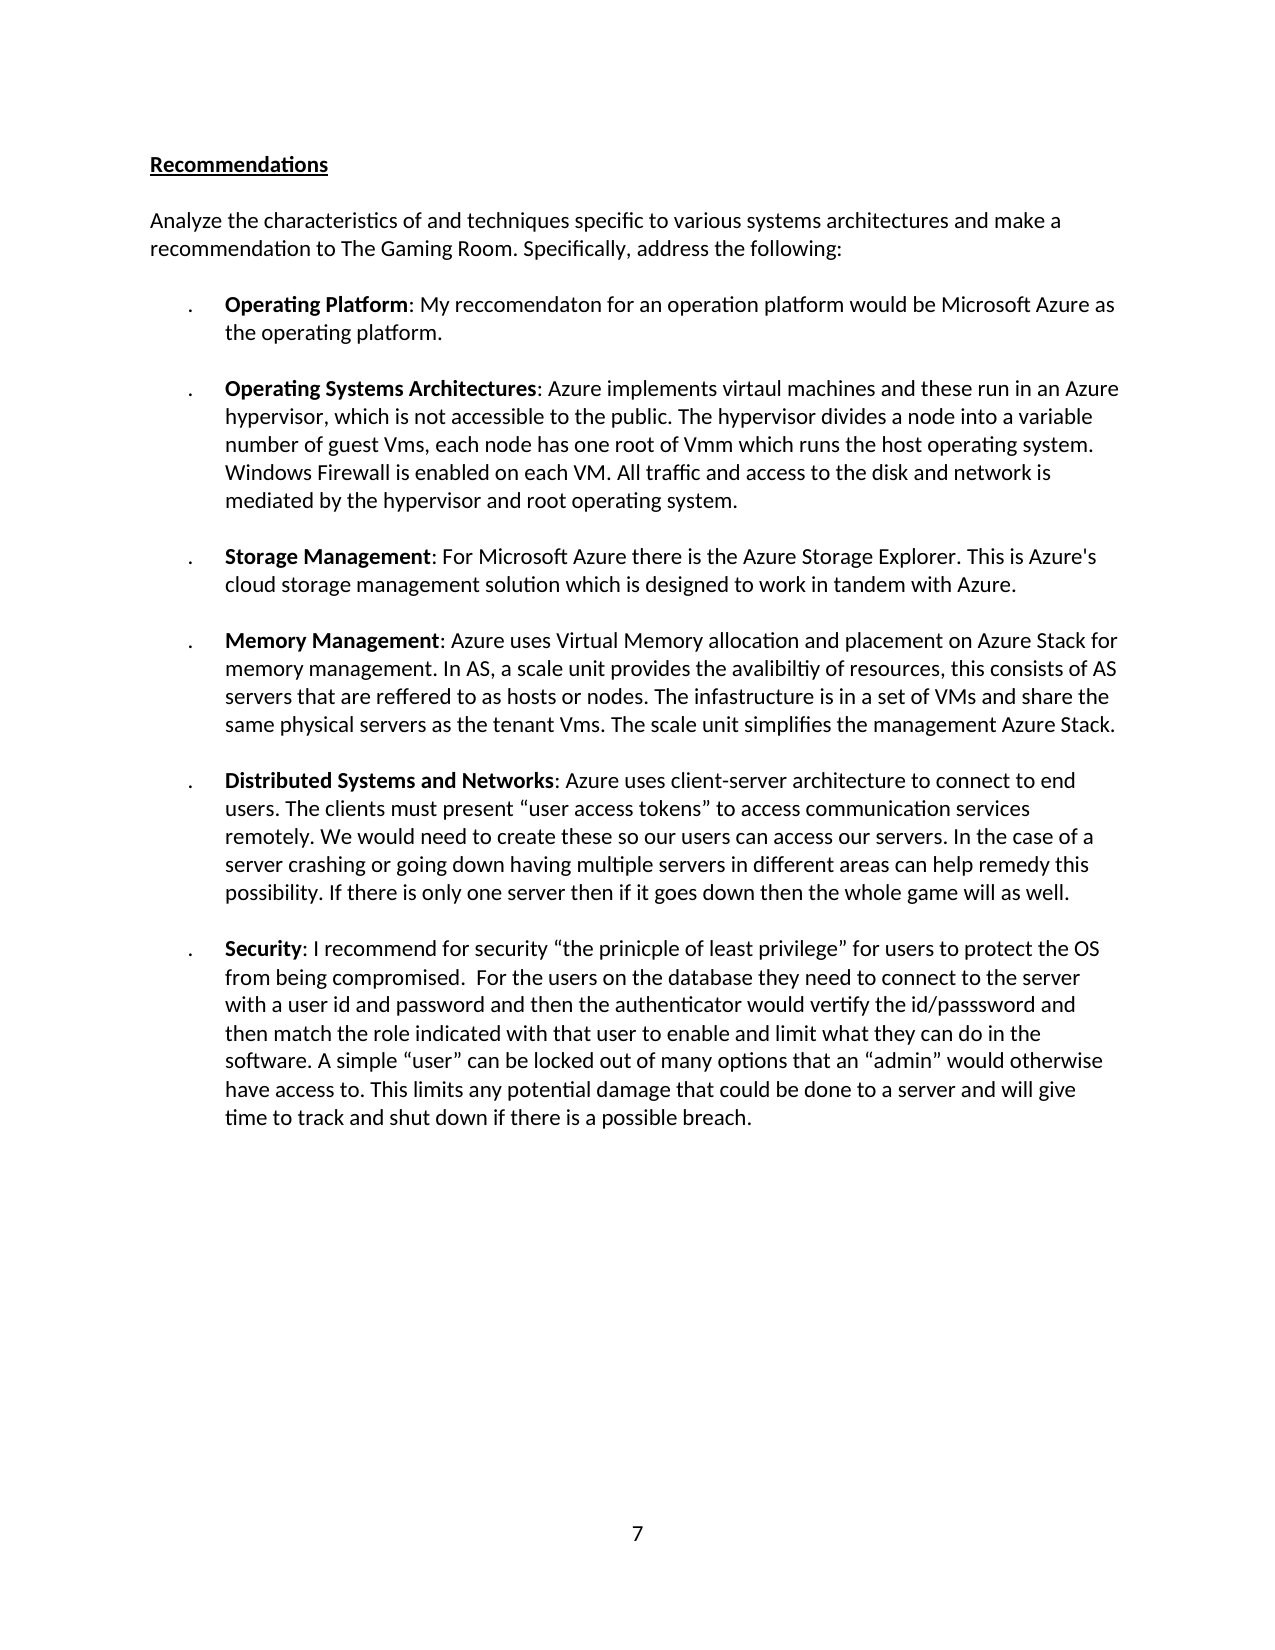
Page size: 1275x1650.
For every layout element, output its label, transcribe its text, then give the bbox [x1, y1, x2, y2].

subtitle Recommendations [150, 150, 1125, 178]
text Analyze the characteristics of and techniques specific to various systems architectures and make a recommendation to The Gaming Room. Specifically, address the following: [150, 206, 1125, 262]
subtitle Storage Management: For Microsoft Azure there is the Azure Storage Explorer. This is Azure's cloud storage management solution which is designed to work in tandem with Azure. [187, 542, 1125, 598]
subtitle Memory Management: Azure uses Virtual Memory allocation and placement on Azure Stack for memory management. In AS, a scale unit provides the avalibiltiy of resources, this consists of AS servers that are reffered to as hosts or nodes. The infastructure is in a set of VMs and share the same physical servers as the tenant Vms. The scale unit simplifies the management Azure Stack. [187, 626, 1125, 738]
subtitle Security: I recommend for security “the prinicple of least privilege” for users to protect the OS from being compromised. For the users on the database they need to connect to the server with a user id and password and then the authenticator would vertify the id/passsword and then match the role indicated with that user to enable and limit what they can do in the software. A simple “user” can be locked out of many options that an “admin” would otherwise have access to. This limits any potential damage that could be done to a server and will give time to track and shut down if there is a possible breach. [187, 934, 1125, 1131]
subtitle Operating Platform: My reccomendaton for an operation platform would be Microsoft Azure as the operating platform. [187, 290, 1125, 346]
subtitle Operating Systems Architectures: Azure implements virtaul machines and these run in an Azure hypervisor, which is not accessible to the public. The hypervisor divides a node into a variable number of guest Vms, each node has one root of Vmm which runs the host operating system. Windows Firewall is enabled on each VM. All traffic and access to the disk and network is mediated by the hypervisor and root operating system. [187, 374, 1125, 514]
subtitle Distributed Systems and Networks: Azure uses client-server architecture to connect to end users. The clients must present “user access tokens” to access communication services remotely. We would need to create these so our users can access our servers. In the case of a server crashing or going down having multiple servers in different areas can help remedy this possibility. If there is only one server then if it goes down then the whole game will as well. [187, 766, 1125, 907]
